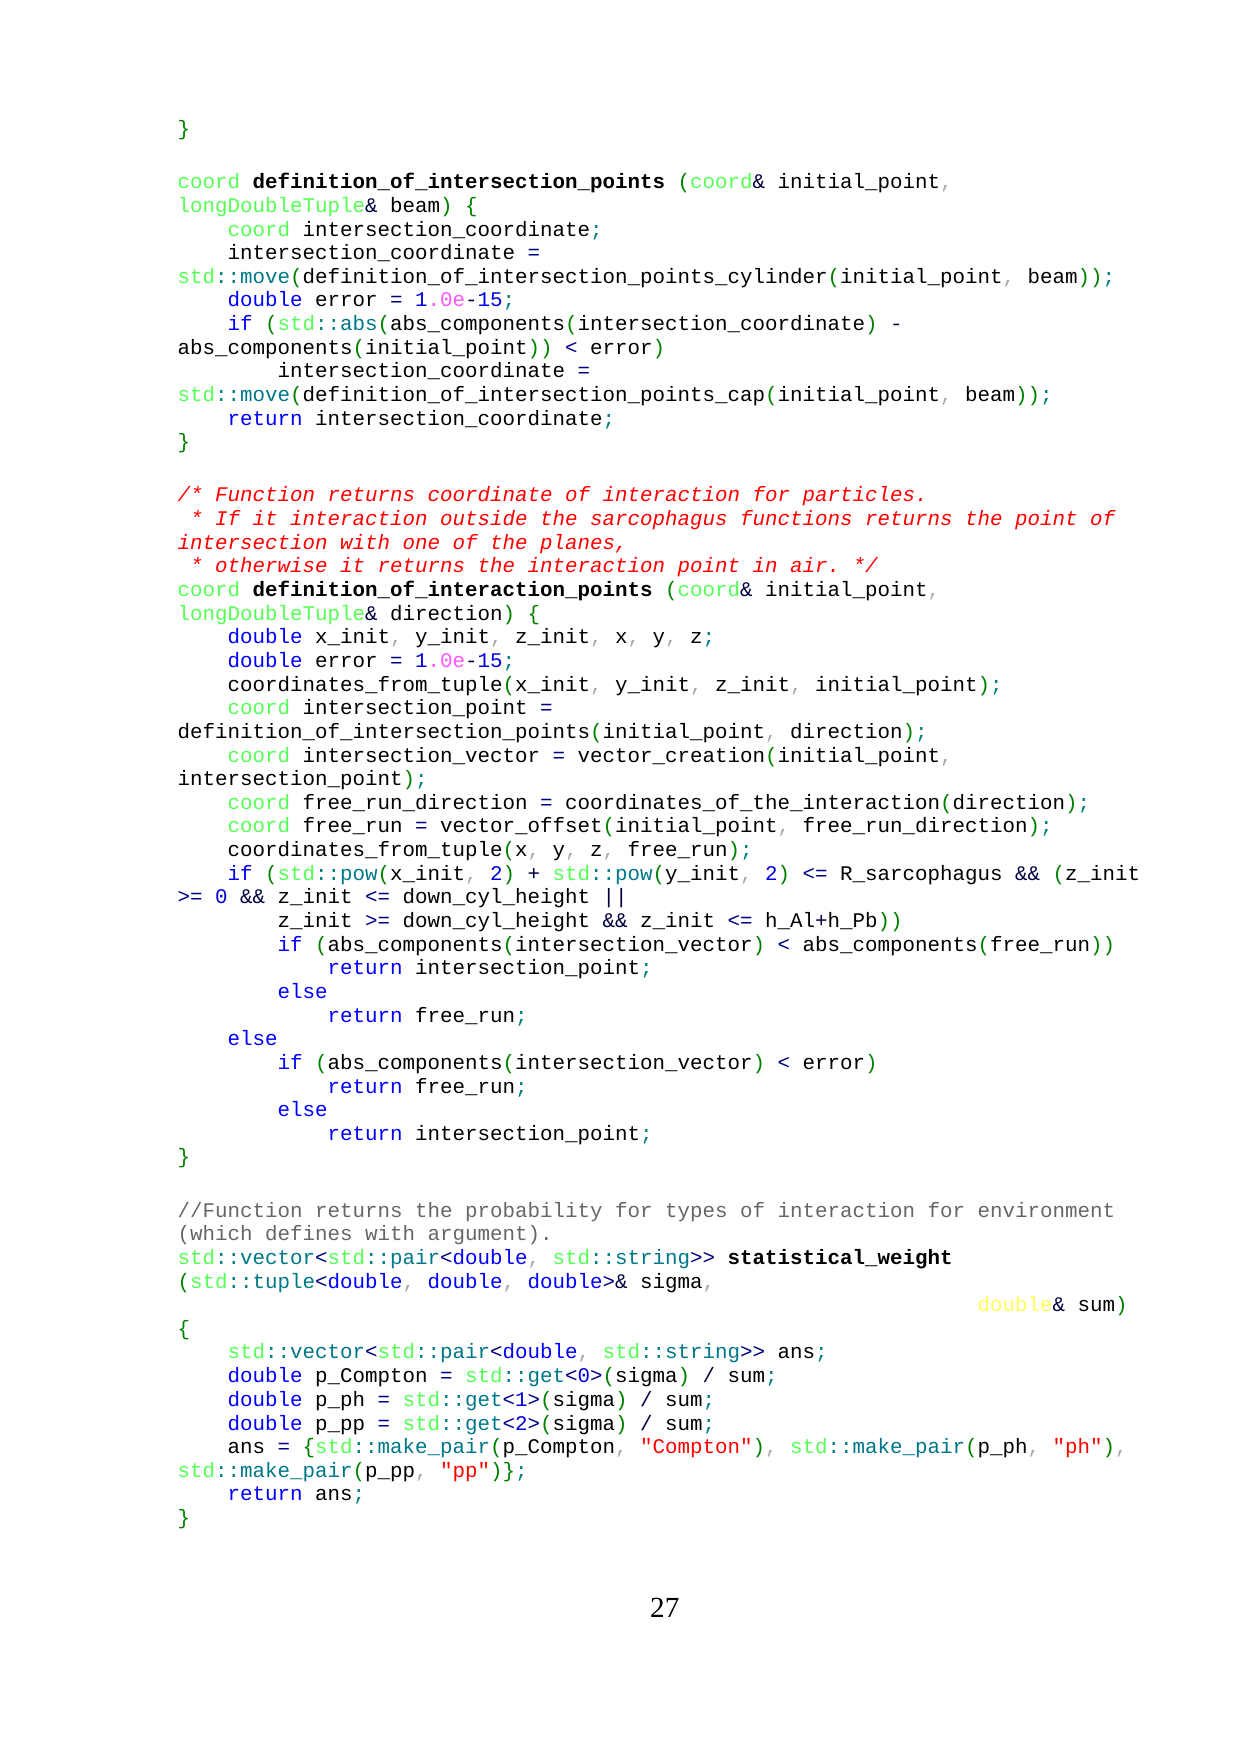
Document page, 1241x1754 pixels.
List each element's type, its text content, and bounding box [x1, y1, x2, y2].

text /* Function returns coordinate of interaction for particles. [177, 484, 1152, 508]
text coordinates_from_tuple(x_init, y_init, z_init, initial_point); [177, 674, 1152, 697]
text coord free_run_direction = coordinates_of_the_interaction(direction); [177, 792, 1152, 816]
text else [177, 981, 1152, 1005]
text return intersection_point; [177, 957, 1152, 981]
text double x_init, y_init, z_init, x, y, z; [177, 626, 1152, 650]
text return intersection_coordinate; [177, 408, 1152, 431]
text double error = 1.0e-15; [177, 650, 1152, 674]
text if (abs_components(intersection_vector) < abs_components(free_run)) [177, 934, 1152, 957]
text } [177, 1507, 1152, 1531]
text double& sum) { [177, 1294, 1152, 1342]
text coord definition_of_interaction_points (coord& initial_point, longDoubleTuple& direction) { [177, 579, 1152, 626]
text } [177, 1147, 1152, 1170]
text if (std::abs(abs_components(intersection_coordinate) - abs_components(initial_point)) < error) [177, 313, 1152, 360]
text z_init >= down_cyl_height && z_init <= h_Al+h_Pb)) [177, 910, 1152, 934]
text intersection_coordinate = std::move(definition_of_intersection_points_cap(initial_point, beam)); [177, 360, 1152, 408]
text std::vector<std::pair<double, std::string>> statistical_weight (std::tuple<double, double, double>& sigma, [177, 1247, 1152, 1294]
text } [177, 431, 1152, 455]
text coord free_run = vector_offset(initial_point, free_run_direction); [177, 816, 1152, 839]
text return intersection_point; [177, 1123, 1152, 1147]
text if (std::pow(x_init, 2) + std::pow(y_init, 2) <= R_sarcophagus && (z_init >= 0 && z_init <= down_cyl_height || [177, 863, 1152, 910]
text //Function returns the probability for types of interaction for environment (which defines with argument). [177, 1200, 1152, 1247]
text double error = 1.0e-15; [177, 289, 1152, 313]
text return free_run; [177, 1076, 1152, 1099]
text coordinates_from_tuple(x, y, z, free_run); [177, 839, 1152, 863]
text coord intersection_point = definition_of_intersection_points(initial_point, direction); [177, 697, 1152, 744]
text coord intersection_coordinate; [177, 218, 1152, 242]
text double p_Compton = std::get<0>(sigma) / sum; [177, 1365, 1152, 1389]
text else [177, 1028, 1152, 1052]
text else [177, 1099, 1152, 1123]
text coord definition_of_intersection_points (coord& initial_point, longDoubleTuple& beam) { [177, 171, 1152, 218]
text ans = {std::make_pair(p_Compton, "Compton"), std::make_pair(p_ph, "ph"), std::make_pair(p_pp, "pp")}; [177, 1436, 1152, 1483]
text return ans; [177, 1483, 1152, 1507]
text * otherwise it returns the interaction point in air. */ [177, 555, 1152, 579]
text } [177, 118, 1152, 142]
text std::vector<std::pair<double, std::string>> ans; [177, 1342, 1152, 1365]
text intersection_coordinate = std::move(definition_of_intersection_points_cylinder(initial_point, beam)); [177, 242, 1152, 289]
text return free_run; [177, 1005, 1152, 1028]
text double p_ph = std::get<1>(sigma) / sum; [177, 1389, 1152, 1412]
text coord intersection_vector = vector_creation(initial_point, intersection_point); [177, 744, 1152, 792]
text double p_pp = std::get<2>(sigma) / sum; [177, 1412, 1152, 1436]
text if (abs_components(intersection_vector) < error) [177, 1052, 1152, 1076]
text * If it interaction outside the sarcophagus functions returns the point of intersection with one of the planes, [177, 508, 1152, 555]
